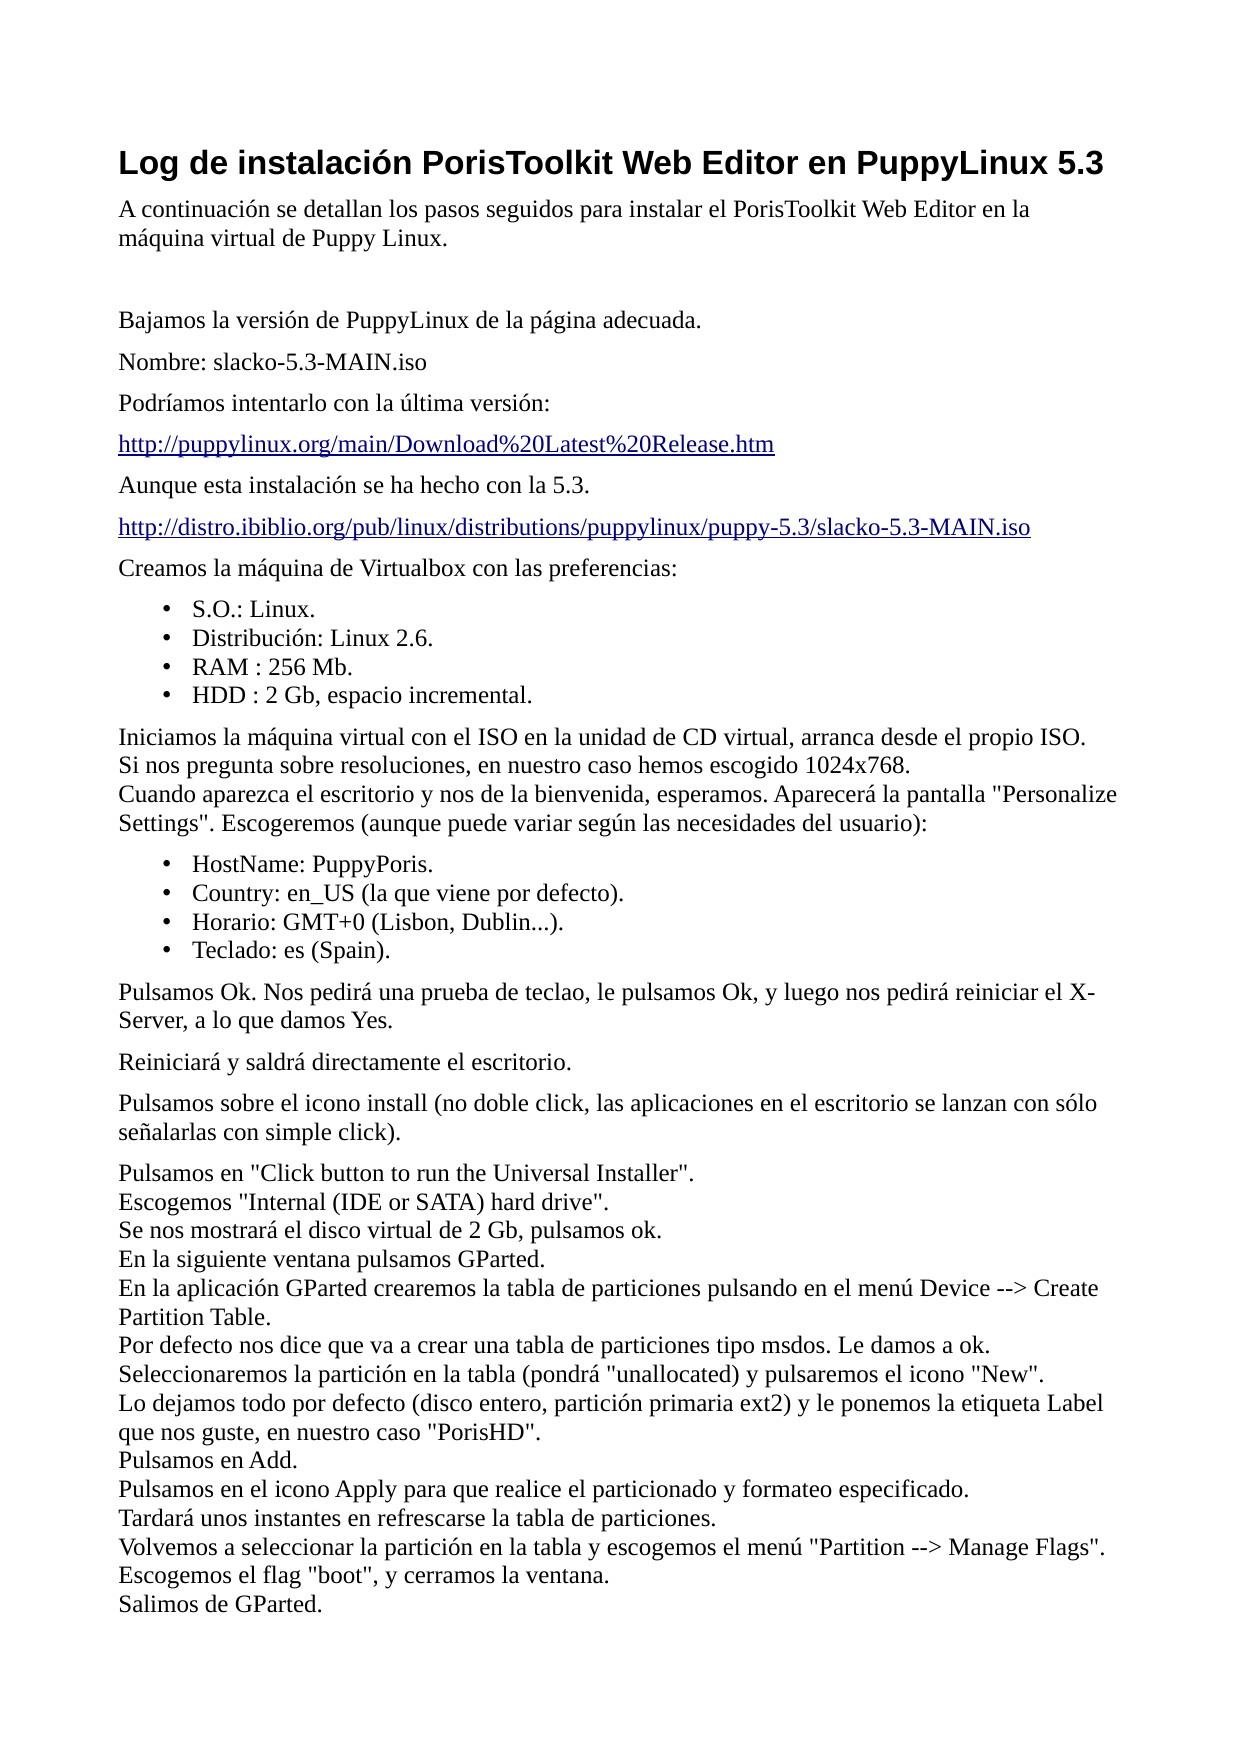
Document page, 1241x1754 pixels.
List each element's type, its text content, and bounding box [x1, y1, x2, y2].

text http://distro.ibiblio.org/pub/linux/distributions/puppylinux/puppy-5.3/slacko-5.3-MAIN.iso [118, 512, 1122, 541]
text Pulsamos sobre el icono install (no doble click, las aplicaciones en el escritorio se lanzan con sólo señalarlas con simple click). [118, 1088, 1122, 1146]
list HostName: PuppyPoris. [162, 849, 1122, 878]
list HDD : 2 Gb, espacio incremental. [162, 681, 1122, 709]
list S.O.: Linux. [162, 594, 1122, 623]
text Creamos la máquina de Virtualbox con las preferencias: [118, 553, 1122, 582]
text Pulsamos Ok. Nos pedirá una prueba de teclao, le pulsamos Ok, y luego nos pedirá reiniciar el X-Server, a lo que damos Yes. [118, 977, 1122, 1034]
text Reiniciará y saldrá directamente el escritorio. [118, 1047, 1122, 1076]
list Country: en_US (la que viene por defecto). [162, 878, 1122, 907]
list RAM : 256 Mb. [162, 652, 1122, 681]
subtitle Log de instalación PorisToolkit Web Editor en PuppyLinux 5.3 [118, 143, 1122, 182]
list Teclado: es (Spain). [162, 936, 1122, 964]
text Iniciamos la máquina virtual con el ISO en la unidad de CD virtual, arranca desde el propio ISO. Si nos pregunta sobre resoluciones, en nuestro caso hemos escogido 1024x768. Cuando aparezca el escritorio y nos de la bienvenida, esperamos. Aparecerá la pantalla "Personalize Settings". Escogeremos (aunque puede variar según las necesidades del usuario): [118, 722, 1122, 837]
list Horario: GMT+0 (Lisbon, Dublin...). [162, 907, 1122, 936]
text A continuación se detallan los pasos seguidos para instalar el PorisToolkit Web Editor en la máquina virtual de Puppy Linux. [118, 194, 1122, 252]
list Distribución: Linux 2.6. [162, 623, 1122, 652]
text Nombre: slacko-5.3-MAIN.iso [118, 347, 1122, 376]
text http://puppylinux.org/main/Download%20Latest%20Release.htm [118, 429, 1122, 458]
text Pulsamos en "Click button to run the Universal Installer". Escogemos "Internal (IDE or SATA) hard drive". Se nos mostrará el disco virtual de 2 Gb, pulsamos ok. En la siguiente ventana pulsamos GParted. En la aplicación GParted crearemos la tabla de particiones pulsando en el menú Device --> Create Partition Table. Por defecto nos dice que va a crear una tabla de particiones tipo msdos. Le damos a ok. Seleccionaremos la partición en la tabla (pondrá "unallocated) y pulsaremos el icono "New". Lo dejamos todo por defecto (disco entero, partición primaria ext2) y le ponemos la etiqueta Label que nos guste, en nuestro caso "PorisHD". Pulsamos en Add. Pulsamos en el icono Apply para que realice el particionado y formateo especificado. Tardará unos instantes en refrescarse la tabla de particiones. Volvemos a seleccionar la partición en la tabla y escogemos el menú "Partition --> Manage Flags". Escogemos el flag "boot", y cerramos la ventana. Salimos de GParted. [118, 1158, 1122, 1618]
text Bajamos la versión de PuppyLinux de la página adecuada. [118, 306, 1122, 334]
text Podríamos intentarlo con la última versión: [118, 388, 1122, 417]
text Aunque esta instalación se ha hecho con la 5.3. [118, 471, 1122, 499]
